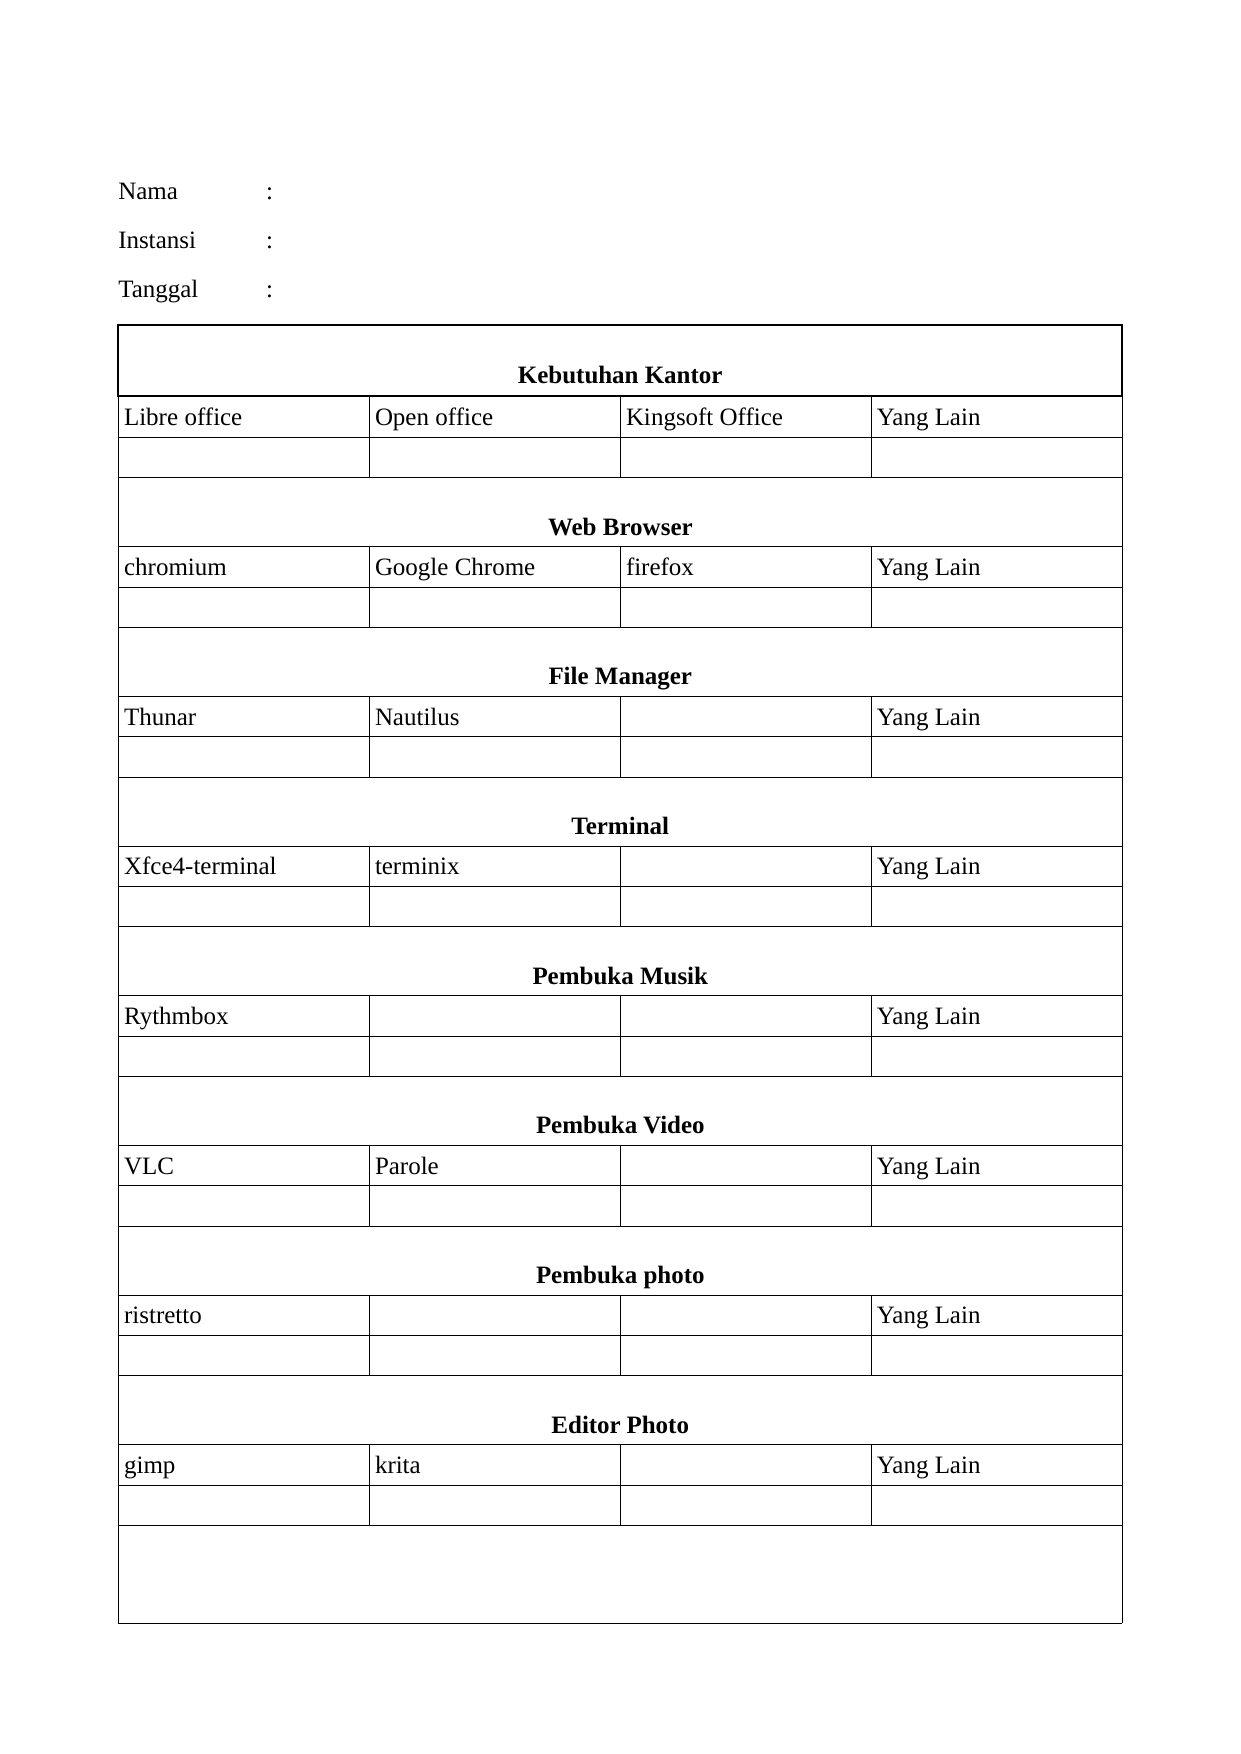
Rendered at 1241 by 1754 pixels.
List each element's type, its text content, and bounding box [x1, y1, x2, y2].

table_cell Yang Lain [872, 847, 1122, 886]
table_cell [370, 996, 620, 1036]
table_cell firefox [621, 547, 871, 587]
table_cell [370, 1336, 620, 1375]
table_cell [119, 588, 369, 627]
table_cell [621, 737, 871, 777]
table_cell Yang Lain [872, 996, 1122, 1036]
table_cell Thunar [119, 697, 369, 736]
table_cell [621, 1486, 871, 1525]
table_cell [119, 1486, 369, 1525]
table_cell Editor Photo [119, 1376, 1122, 1444]
table_cell [119, 1037, 369, 1076]
table_cell [370, 1296, 620, 1335]
table_cell [621, 996, 871, 1036]
table_cell [119, 887, 369, 926]
table_cell Pembuka photo [119, 1227, 1122, 1295]
table_cell Yang Lain [872, 1445, 1122, 1485]
table_cell chromium [119, 547, 369, 587]
table_cell Web Browser [119, 478, 1122, 546]
table_cell Open office [370, 397, 620, 437]
table_cell Xfce4-terminal [119, 847, 369, 886]
table_cell ristretto [119, 1296, 369, 1335]
table_cell [370, 588, 620, 627]
table_cell krita [370, 1445, 620, 1485]
table_cell [370, 1186, 620, 1226]
table_cell gimp [119, 1445, 369, 1485]
table_cell [872, 737, 1122, 777]
table_cell [621, 588, 871, 627]
table_cell [872, 1186, 1122, 1226]
table_cell [370, 887, 620, 926]
table_cell Parole [370, 1146, 620, 1185]
text Instansi : [118, 225, 1122, 254]
table_cell [621, 697, 871, 736]
table_cell Yang Lain [872, 697, 1122, 736]
table_cell [621, 1296, 871, 1335]
table_cell Pembuka Musik [119, 927, 1122, 995]
table_cell [370, 438, 620, 477]
table_cell [621, 1336, 871, 1375]
table_cell [370, 1486, 620, 1525]
table_cell [872, 438, 1122, 477]
table_cell [119, 737, 369, 777]
text Nama : [118, 176, 1122, 205]
table_cell Libre office [119, 397, 369, 437]
table_cell [119, 1526, 1122, 1623]
table_cell [872, 1486, 1122, 1525]
table_cell [370, 737, 620, 777]
table_cell [872, 588, 1122, 627]
table_cell terminix [370, 847, 620, 886]
table_cell Nautilus [370, 697, 620, 736]
table_cell [621, 1445, 871, 1485]
table_cell File Manager [119, 628, 1122, 696]
table_cell [621, 1146, 871, 1185]
table_cell [872, 1037, 1122, 1076]
table_cell [872, 1336, 1122, 1375]
text Tanggal : [118, 274, 1122, 303]
table_cell [621, 887, 871, 926]
table_cell Yang Lain [872, 1296, 1122, 1335]
table_cell Google Chrome [370, 547, 620, 587]
table_cell Yang Lain [872, 397, 1122, 437]
table_cell Rythmbox [119, 996, 369, 1036]
table_cell [872, 887, 1122, 926]
table_header Kebutuhan Kantor [119, 326, 1121, 394]
table_cell [621, 1037, 871, 1076]
table_cell [621, 847, 871, 886]
table_cell Terminal [119, 778, 1122, 846]
table_cell Kingsoft Office [621, 397, 871, 437]
table_cell VLC [119, 1146, 369, 1185]
table_cell Yang Lain [872, 547, 1122, 587]
table_cell [119, 438, 369, 477]
table_cell [119, 1186, 369, 1226]
table_cell Pembuka Video [119, 1077, 1122, 1145]
table_cell [119, 1336, 369, 1375]
table_cell [621, 438, 871, 477]
table_cell [370, 1037, 620, 1076]
table_cell [621, 1186, 871, 1226]
table_cell Yang Lain [872, 1146, 1122, 1185]
